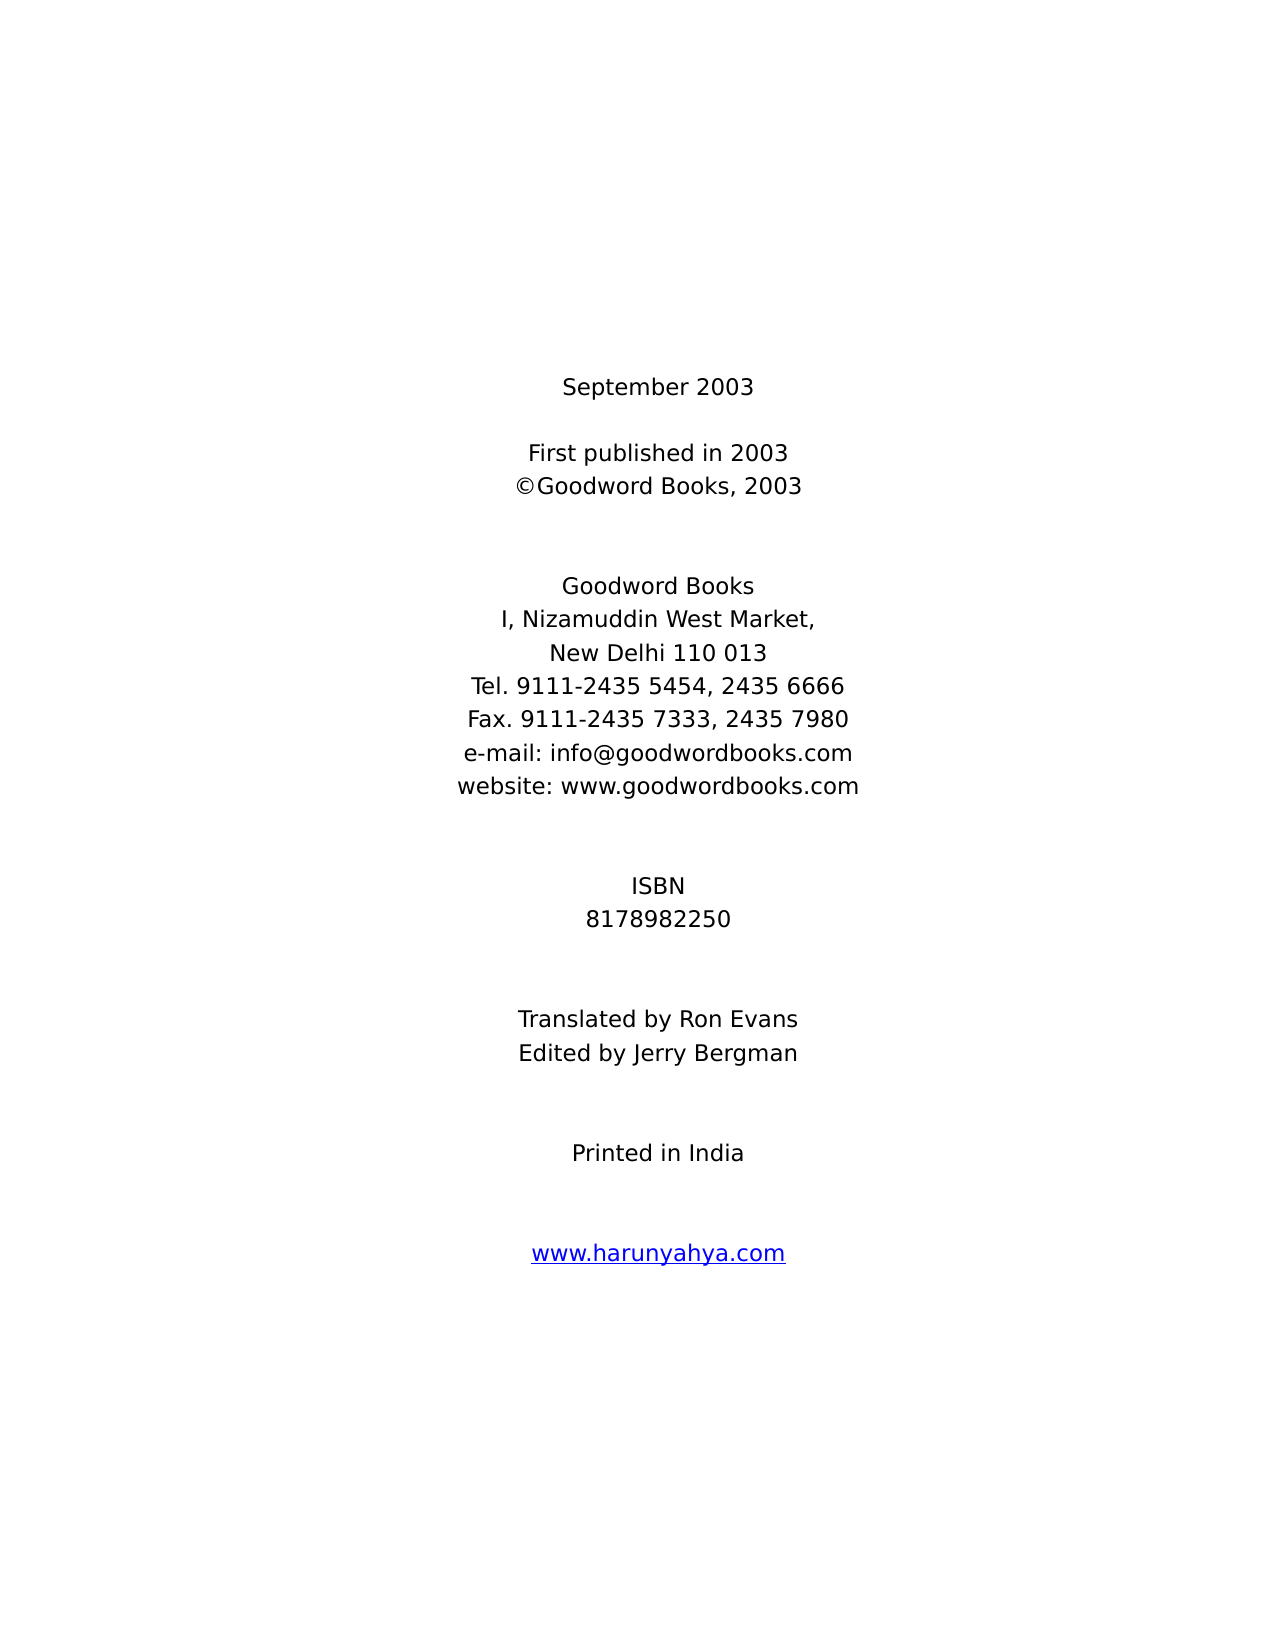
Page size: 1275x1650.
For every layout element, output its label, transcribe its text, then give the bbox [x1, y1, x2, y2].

text e-mail: info@goodwordbooks.com [112, 734, 1145, 768]
text September 2003 [112, 374, 1145, 401]
text Tel. 9111-2435 5454, 2435 6666 [112, 668, 1145, 701]
text Translated by Ron Evans [112, 1001, 1145, 1034]
text New Delhi 110 013 [112, 634, 1145, 668]
text I, Nizamuddin West Market, [112, 601, 1145, 634]
text 8178982250 [112, 901, 1145, 934]
text Goodword Books [112, 568, 1145, 601]
text www.harunyahya.com [112, 1234, 1145, 1268]
text ©Goodword Books, 2003 [112, 468, 1145, 501]
text website: www.goodwordbooks.com [112, 768, 1145, 801]
text ISBN [112, 868, 1145, 901]
text Fax. 9111-2435 7333, 2435 7980 [112, 701, 1145, 734]
text Printed in India [112, 1134, 1145, 1168]
text Edited by Jerry Bergman [112, 1034, 1145, 1068]
text First published in 2003 [112, 434, 1145, 468]
